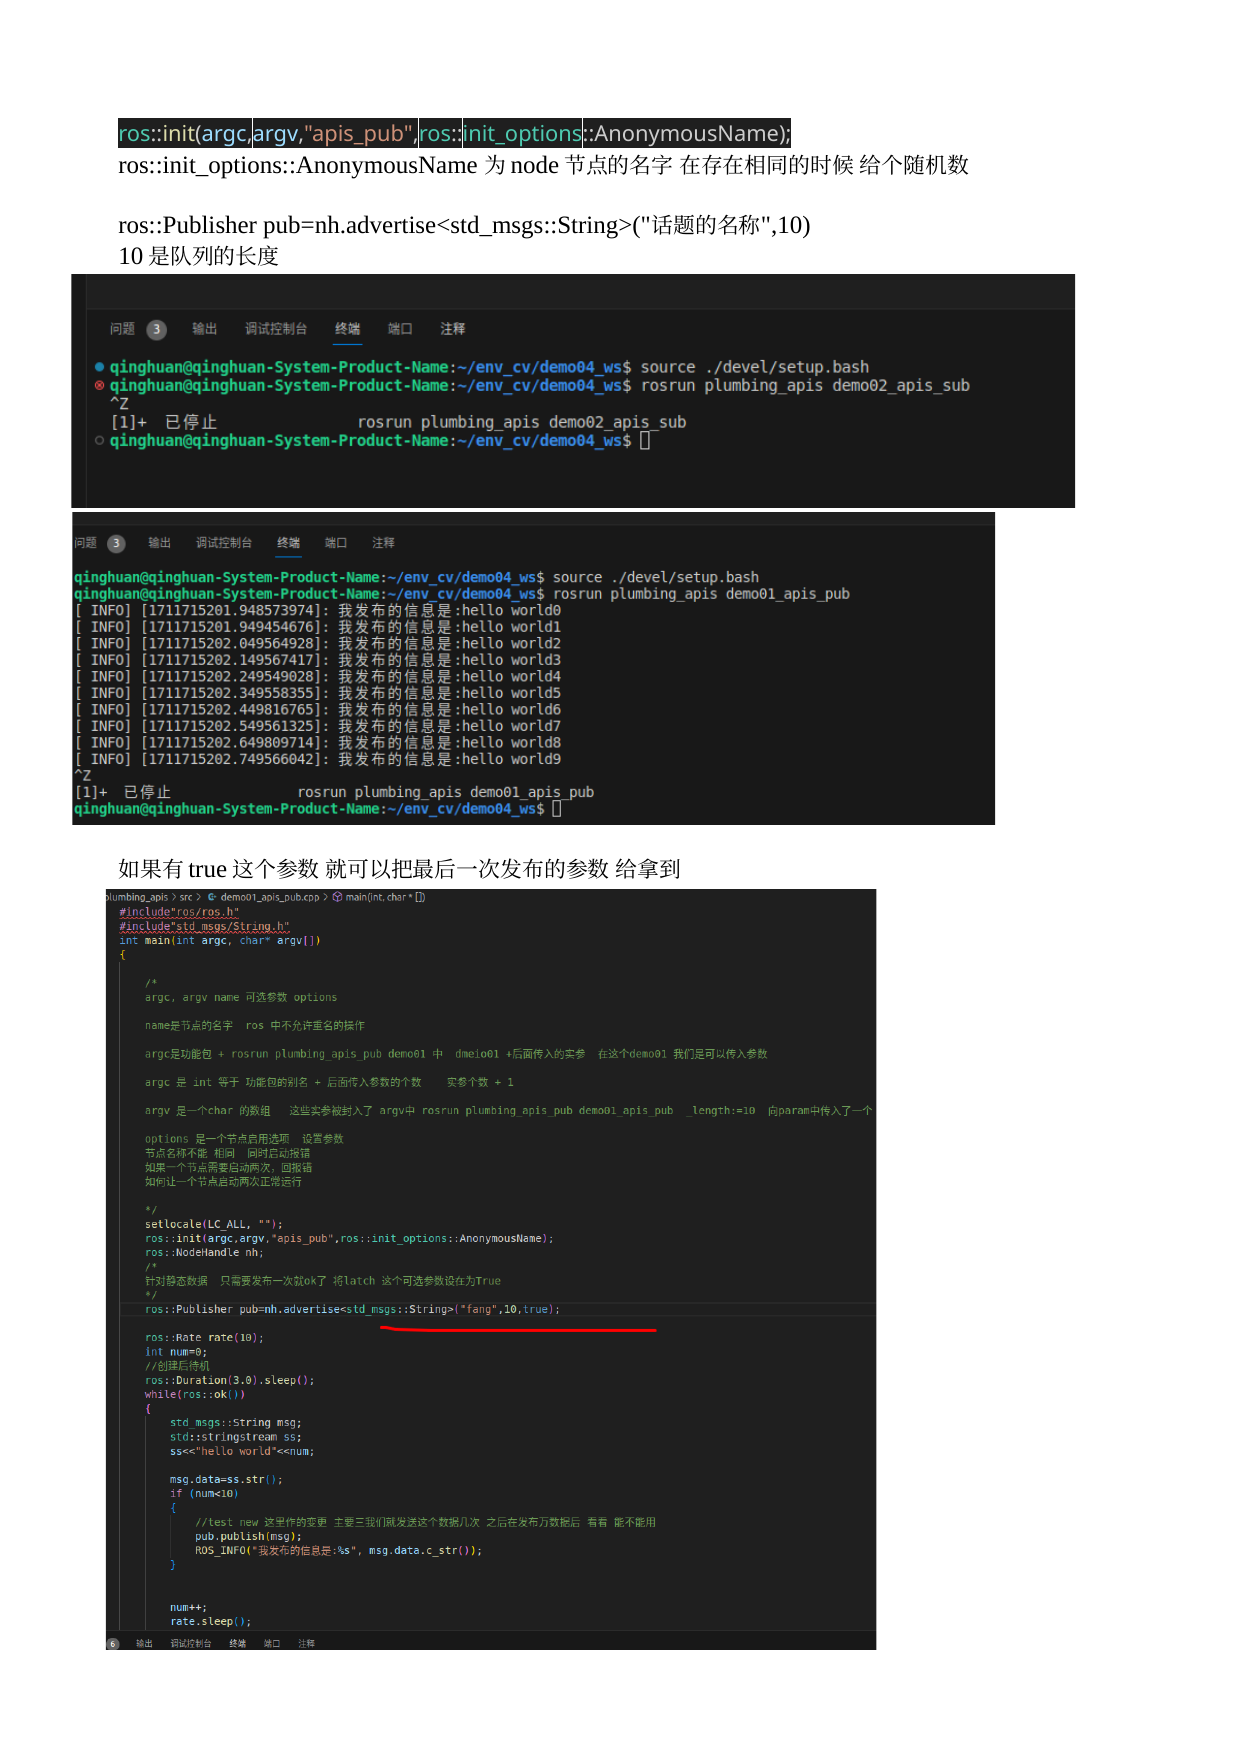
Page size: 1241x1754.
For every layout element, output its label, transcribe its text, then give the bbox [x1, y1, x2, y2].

text ros::Publisher pub=nh.advertise<std_msgs::String>("话题的名称",10) [118, 208, 1122, 239]
picture [105, 889, 877, 1650]
text 10是队列的长度 [118, 239, 1122, 271]
text ros::init_options::AnonymousName 为node节点的名字 在存在相同的时候 给个随机数 [118, 148, 1122, 179]
text 如果有true这个参数 就可以把最后一次发布的参数 给拿到 [118, 853, 1122, 884]
picture [71, 274, 1076, 508]
picture [72, 512, 996, 825]
text ros::init(argc,argv,"apis_pub",ros::init_options::AnonymousName); [118, 118, 1122, 148]
